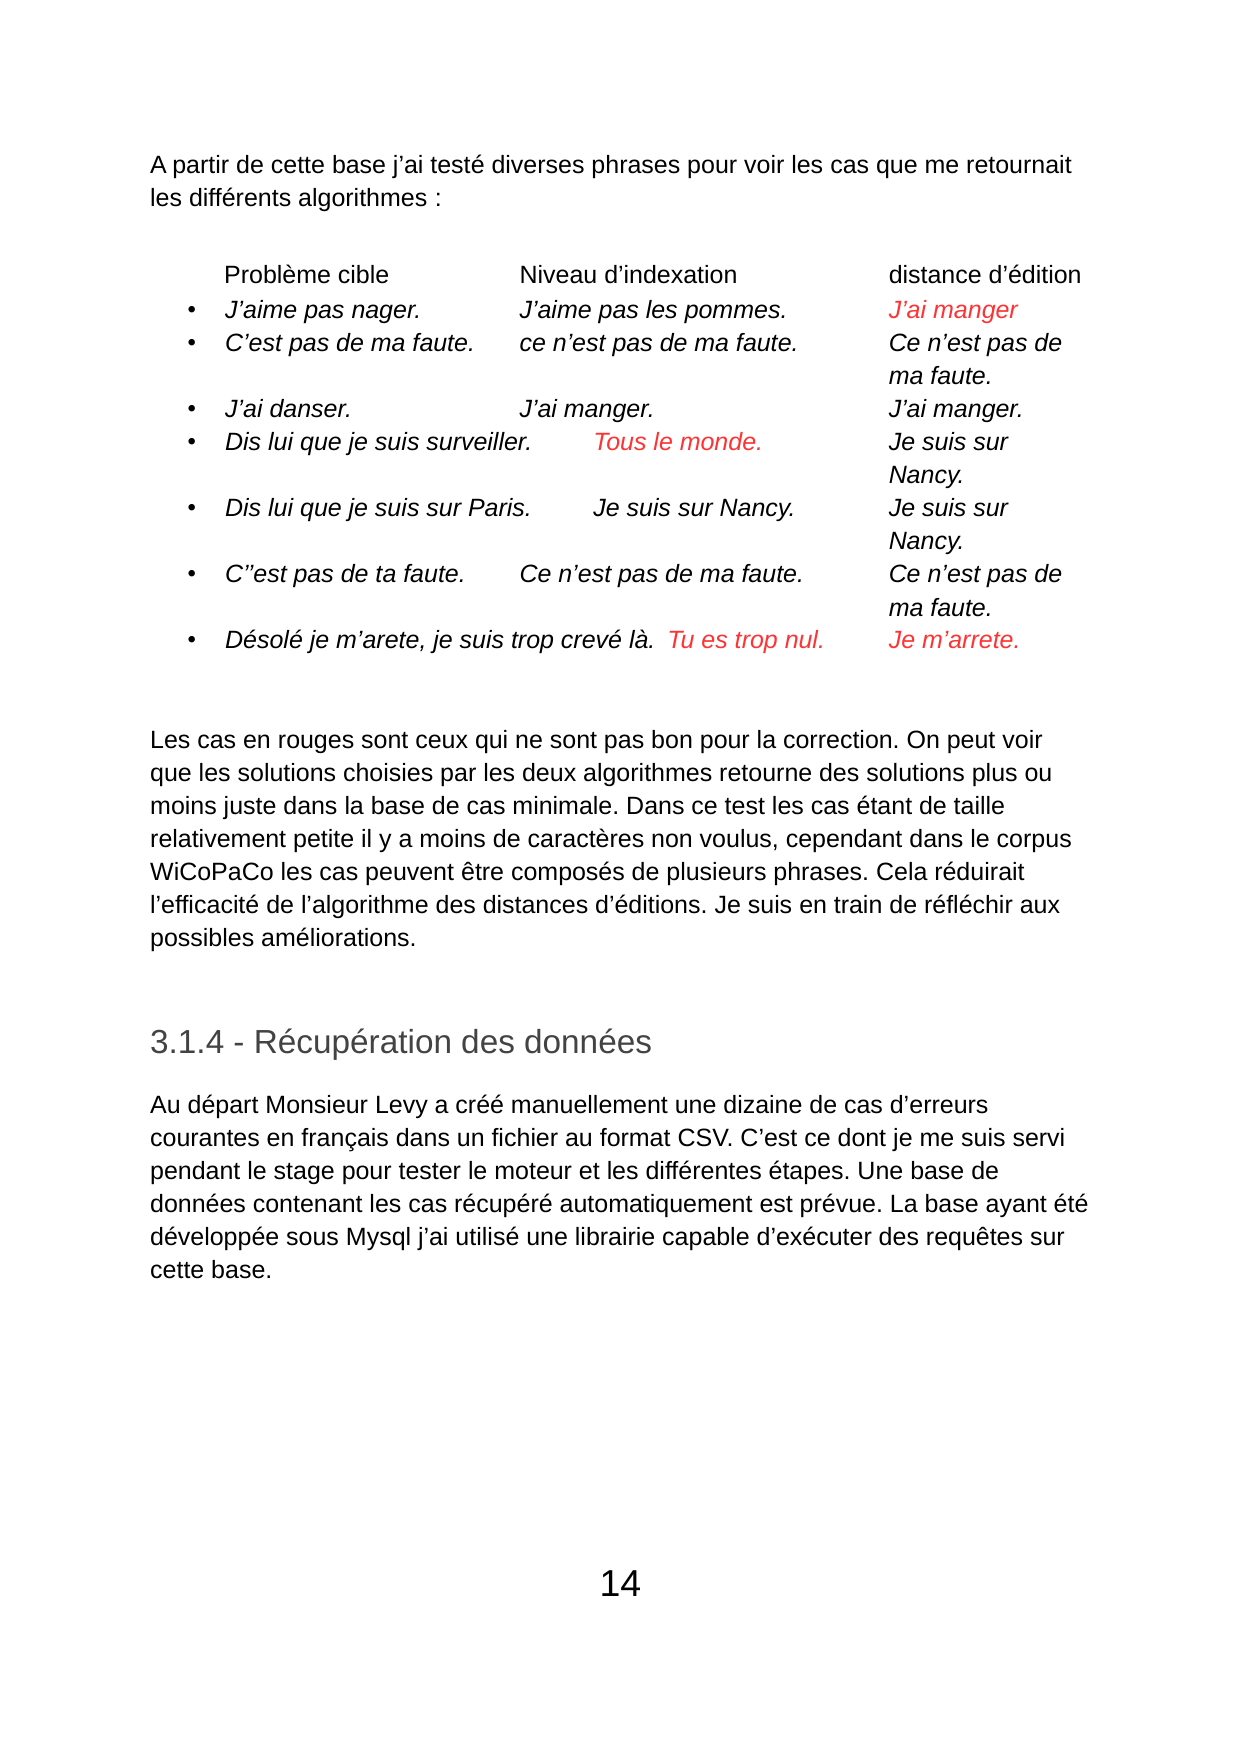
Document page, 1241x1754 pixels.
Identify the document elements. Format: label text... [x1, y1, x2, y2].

list J’ai danser. J’ai manger. J’ai manger. [187, 394, 1090, 423]
list J’aime pas nager. J’aime pas les pommes. J’ai manger [187, 295, 1090, 323]
list C’est pas de ma faute. ce n’est pas de ma faute. Ce n’est pas de ma faute. [187, 328, 1090, 390]
text A partir de cette base j’ai testé diverses phrases pour voir les cas que me retournait les différents algorithmes : [150, 150, 1090, 212]
list Dis lui que je suis sur Paris. Je suis sur Nancy. Je suis sur Nancy. [187, 493, 1090, 555]
text Au départ Monsieur Levy a créé manuellement une dizaine de cas d’erreurs courantes en français dans un fichier au format CSV. C’est ce dont je me suis servi pendant le stage pour tester le moteur et les différentes étapes. Une base de données contenant les cas récupéré automatiquement est prévue. La base ayant été développée sous Mysql j’ai utilisé une librairie capable d’exécuter des requêtes sur cette base. [150, 1090, 1090, 1284]
list C’’est pas de ta faute. Ce n’est pas de ma faute. Ce n’est pas de ma faute. [187, 559, 1090, 621]
text Problème cible Niveau d’indexation distance d’édition [150, 260, 1090, 289]
text Les cas en rouges sont ceux qui ne sont pas bon pour la correction. On peut voir que les solutions choisies par les deux algorithmes retourne des solutions plus ou moins juste dans la base de cas minimale. Dans ce test les cas étant de taille relativement petite il y a moins de caractères non voulus, cependant dans le corpus WiCoPaCo les cas peuvent être composés de plusieurs phrases. Cela réduirait l’efficacité de l’algorithme des distances d’éditions. Je suis en train de réfléchir aux possibles améliorations. [150, 725, 1090, 952]
subtitle 3.1.4 - Récupération des données [150, 1022, 1090, 1061]
list Désolé je m’arete, je suis trop crevé là. Tu es trop nul. Je m’arrete. [187, 626, 1090, 654]
list Dis lui que je suis surveiller. Tous le monde. Je suis sur Nancy. [187, 427, 1090, 489]
